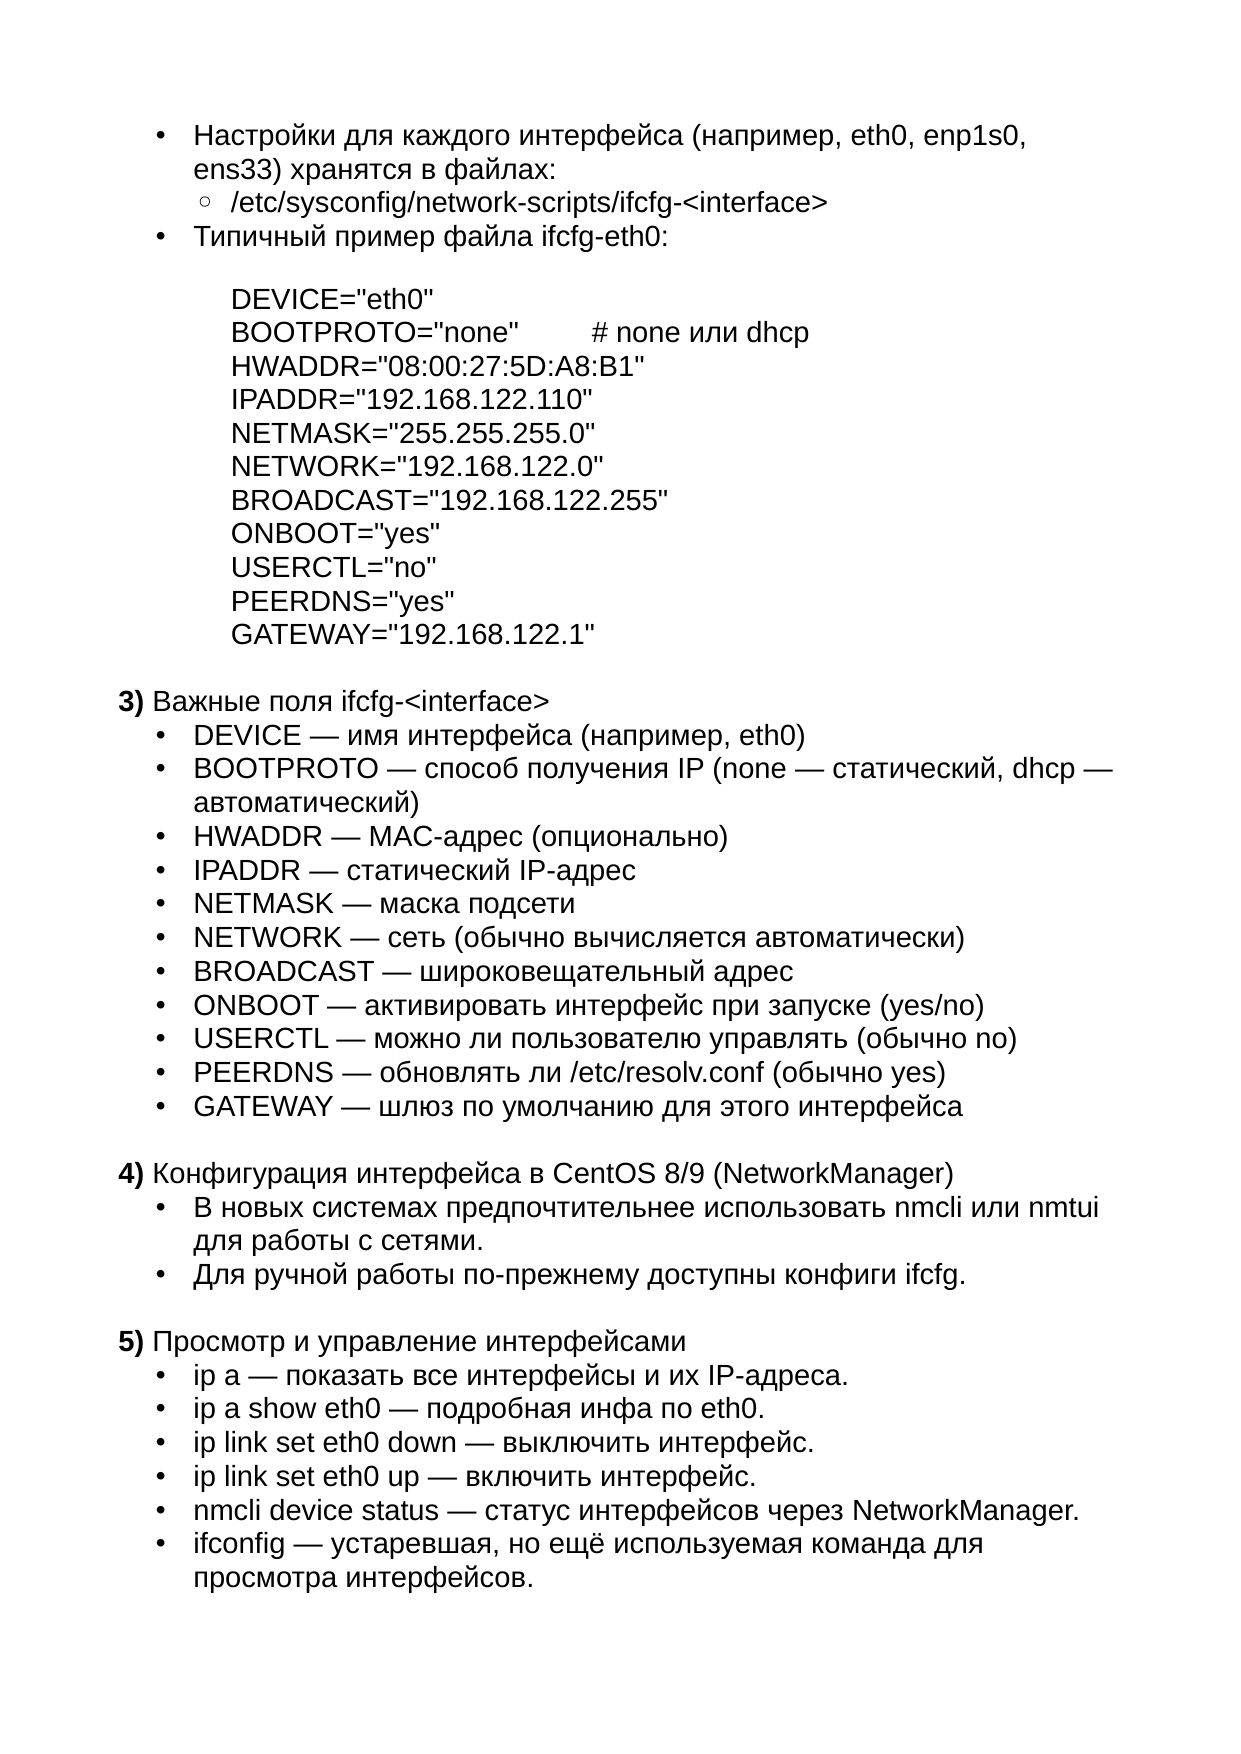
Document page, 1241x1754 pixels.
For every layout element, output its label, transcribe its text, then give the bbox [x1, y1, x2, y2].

list ip link set eth0 down — выключить интерфейс. [156, 1425, 1122, 1459]
list ip a — показать все интерфейсы и их IP-адреса. [156, 1358, 1122, 1391]
list ifconfig — устаревшая, но ещё используемая команда для просмотра интерфейсов. [156, 1526, 1122, 1594]
list ONBOOT="yes" [193, 516, 1122, 550]
list ip a show eth0 — подробная инфа по eth0. [156, 1391, 1122, 1425]
list NETMASK="255.255.255.0" [193, 416, 1122, 449]
list GATEWAY — шлюз по умолчанию для этого интерфейса [156, 1089, 1122, 1122]
list GATEWAY="192.168.122.1" [193, 617, 1122, 651]
list Для ручной работы по-прежнему доступны конфиги ifcfg. [156, 1257, 1122, 1291]
list В новых системах предпочтительнее использовать nmcli или nmtui для работы с сетями. [156, 1189, 1122, 1257]
list PEERDNS="yes" [193, 583, 1122, 617]
list HWADDR — MAC-адрес (опционально) [156, 819, 1122, 852]
list USERCTL="no" [193, 550, 1122, 583]
list BROADCAST="192.168.122.255" [193, 483, 1122, 516]
list Типичный пример файла ifcfg-eth0: [156, 219, 1122, 253]
list IPADDR — статический IP-адрес [156, 852, 1122, 886]
text 3) Важные поля ifcfg-<interface> [118, 684, 1122, 718]
list BOOTPROTO — способ получения IP (none — статический, dhcp — автоматический) [156, 751, 1122, 819]
text 4) Конфигурация интерфейса в CentOS 8/9 (NetworkManager) [118, 1156, 1122, 1189]
list USERCTL — можно ли пользователю управлять (обычно no) [156, 1021, 1122, 1055]
list ip link set eth0 up — включить интерфейс. [156, 1459, 1122, 1493]
list BROADCAST — широковещательный адрес [156, 954, 1122, 987]
list IPADDR="192.168.122.110" [193, 382, 1122, 416]
list nmcli device status — статус интерфейсов через NetworkManager. [156, 1493, 1122, 1526]
list BOOTPROTO="none" # none или dhcp [193, 315, 1122, 349]
list PEERDNS — обновлять ли /etc/resolv.conf (обычно yes) [156, 1055, 1122, 1089]
list NETWORK="192.168.122.0" [193, 449, 1122, 483]
list DEVICE="eth0" [193, 282, 1122, 315]
list Настройки для каждого интерфейса (например, eth0, enp1s0, ens33) хранятся в файлах: [156, 118, 1122, 185]
list NETWORK — сеть (обычно вычисляется автоматически) [156, 920, 1122, 954]
list NETMASK — маска подсети [156, 886, 1122, 920]
text 5) Просмотр и управление интерфейсами [118, 1324, 1122, 1358]
list /etc/sysconfig/network-scripts/ifcfg-<interface> [193, 185, 1122, 219]
list HWADDR="08:00:27:5D:A8:B1" [193, 349, 1122, 382]
list ONBOOT — активировать интерфейс при запуске (yes/no) [156, 987, 1122, 1021]
list DEVICE — имя интерфейса (например, eth0) [156, 718, 1122, 751]
